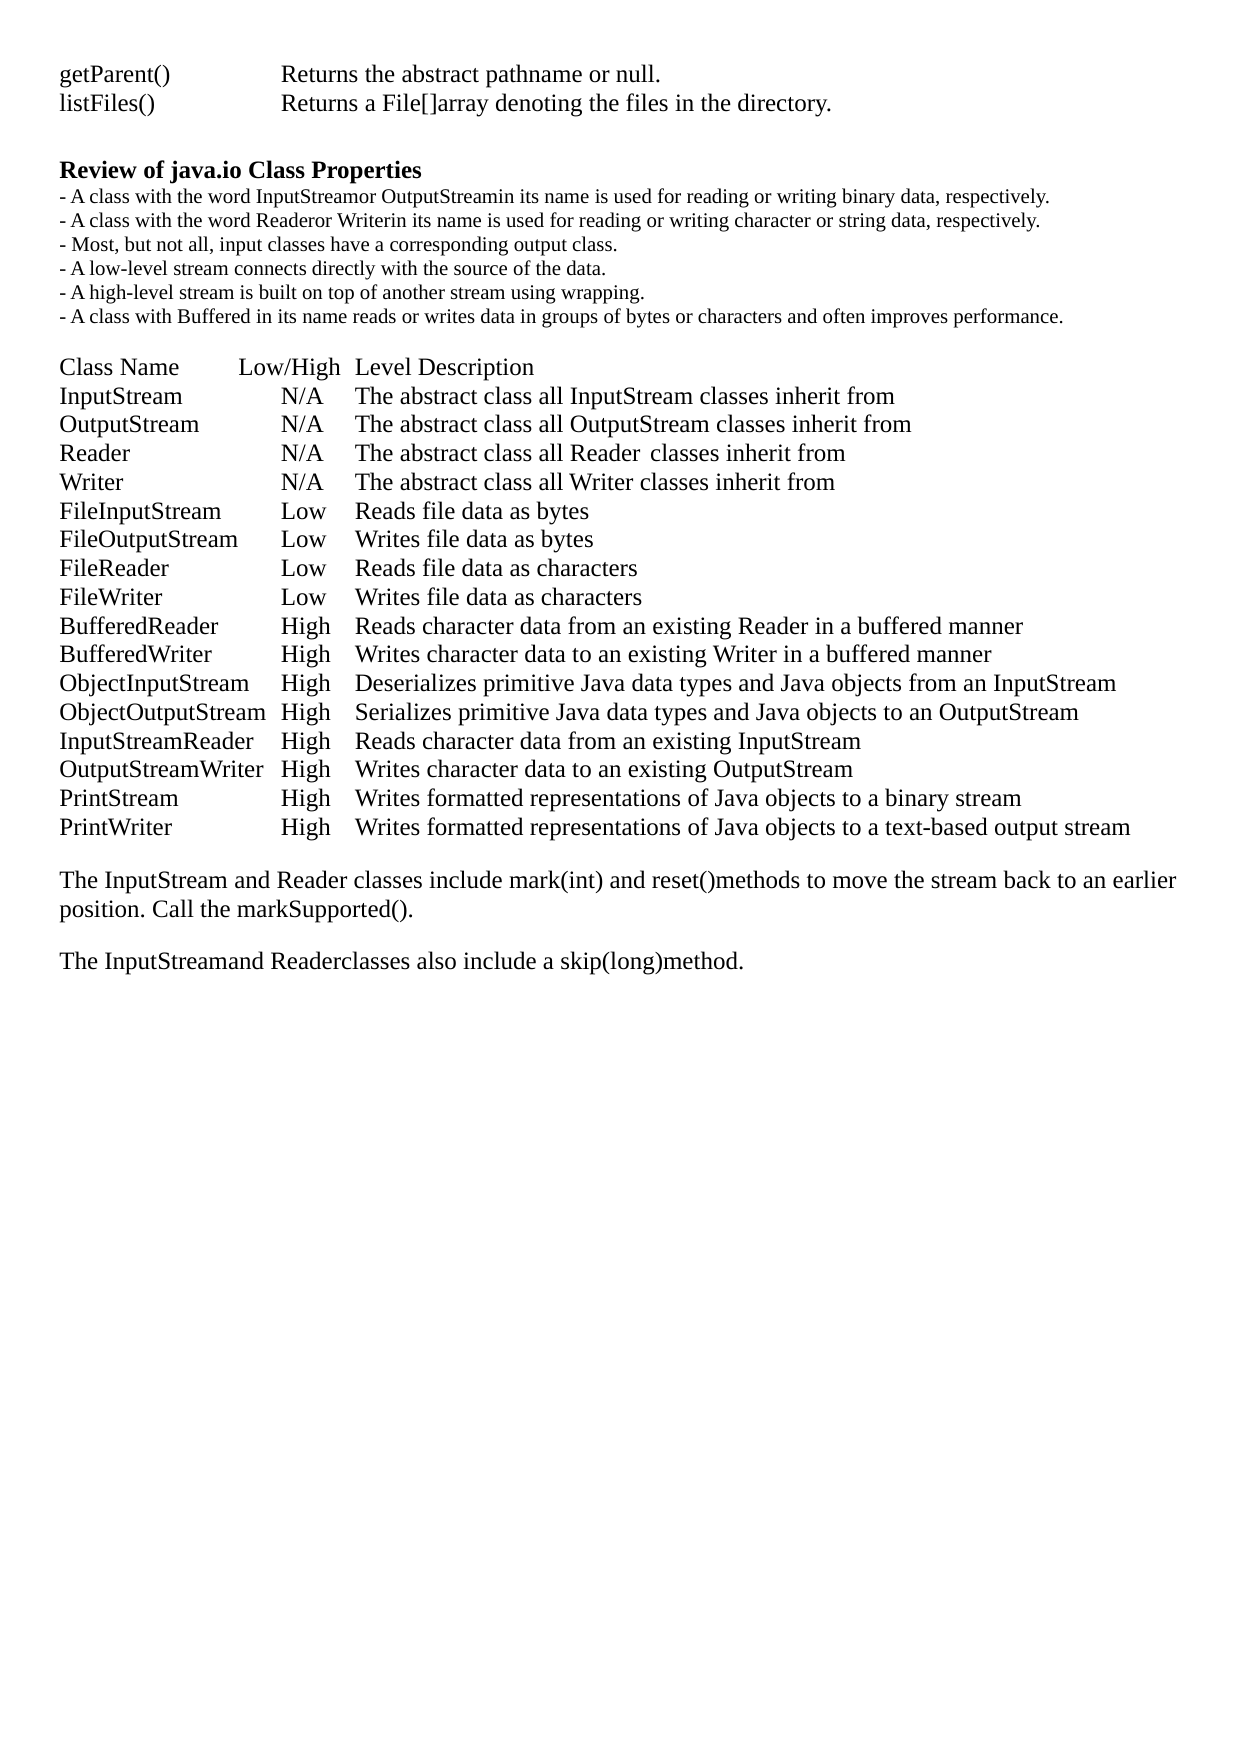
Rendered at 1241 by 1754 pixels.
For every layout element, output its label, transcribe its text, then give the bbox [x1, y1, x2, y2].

text InputStreamReader High Reads character data from an existing InputStream [59, 726, 1181, 754]
text - A class with the word InputStreamor OutputStreamin its name is used for reading or writing binary data, respectively. [59, 184, 1181, 208]
text BufferedWriter High Writes character data to an existing Writer in a buffered manner [59, 639, 1181, 668]
text ObjectInputStream High Deserializes primitive Java data types and Java objects from an InputStream [59, 668, 1181, 697]
text Class Name Low/High Level Description [59, 352, 1181, 381]
text - A low-level stream connects directly with the source of the data. [59, 256, 1181, 280]
text - Most, but not all, input classes have a corresponding output class. [59, 232, 1181, 256]
text - A class with Buffered in its name reads or writes data in groups of bytes or characters and often improves performance. [59, 304, 1181, 328]
text OutputStreamWriter High Writes character data to an existing OutputStream [59, 754, 1181, 783]
text - A high-level stream is built on top of another stream using wrapping. [59, 280, 1181, 304]
text FileOutputStream Low Writes file data as bytes [59, 524, 1181, 553]
text Reader N/A The abstract class all Reader classes inherit from [59, 438, 1181, 467]
text FileInputStream Low Reads file data as bytes [59, 496, 1181, 524]
text getParent() Returns the abstract pathname or null. [59, 59, 1181, 88]
text FileWriter Low Writes file data as characters [59, 582, 1181, 611]
text The InputStreamand Readerclasses also include a skip(long)method. [59, 946, 1181, 975]
text BufferedReader High Reads character data from an existing Reader in a buffered manner [59, 611, 1181, 639]
text OutputStream N/A The abstract class all OutputStream classes inherit from [59, 409, 1181, 438]
text FileReader Low Reads file data as characters [59, 553, 1181, 582]
text listFiles() Returns a File[]array denoting the files in the directory. [59, 88, 1181, 117]
text InputStream N/A The abstract class all InputStream classes inherit from [59, 381, 1181, 409]
text Writer N/A The abstract class all Writer classes inherit from [59, 467, 1181, 496]
text PrintWriter High Writes formatted representations of Java objects to a text-based output stream [59, 812, 1181, 841]
text ObjectOutputStream High Serializes primitive Java data types and Java objects to an OutputStream [59, 697, 1181, 726]
text The InputStream and Reader classes include mark(int) and reset()methods to move the stream back to an earlier position. Call the markSupported(). [59, 865, 1181, 922]
text - A class with the word Readeror Writerin its name is used for reading or writing character or string data, respectively. [59, 208, 1181, 232]
text Review of java.io Class Properties [59, 155, 1181, 184]
text PrintStream High Writes formatted representations of Java objects to a binary stream [59, 783, 1181, 812]
